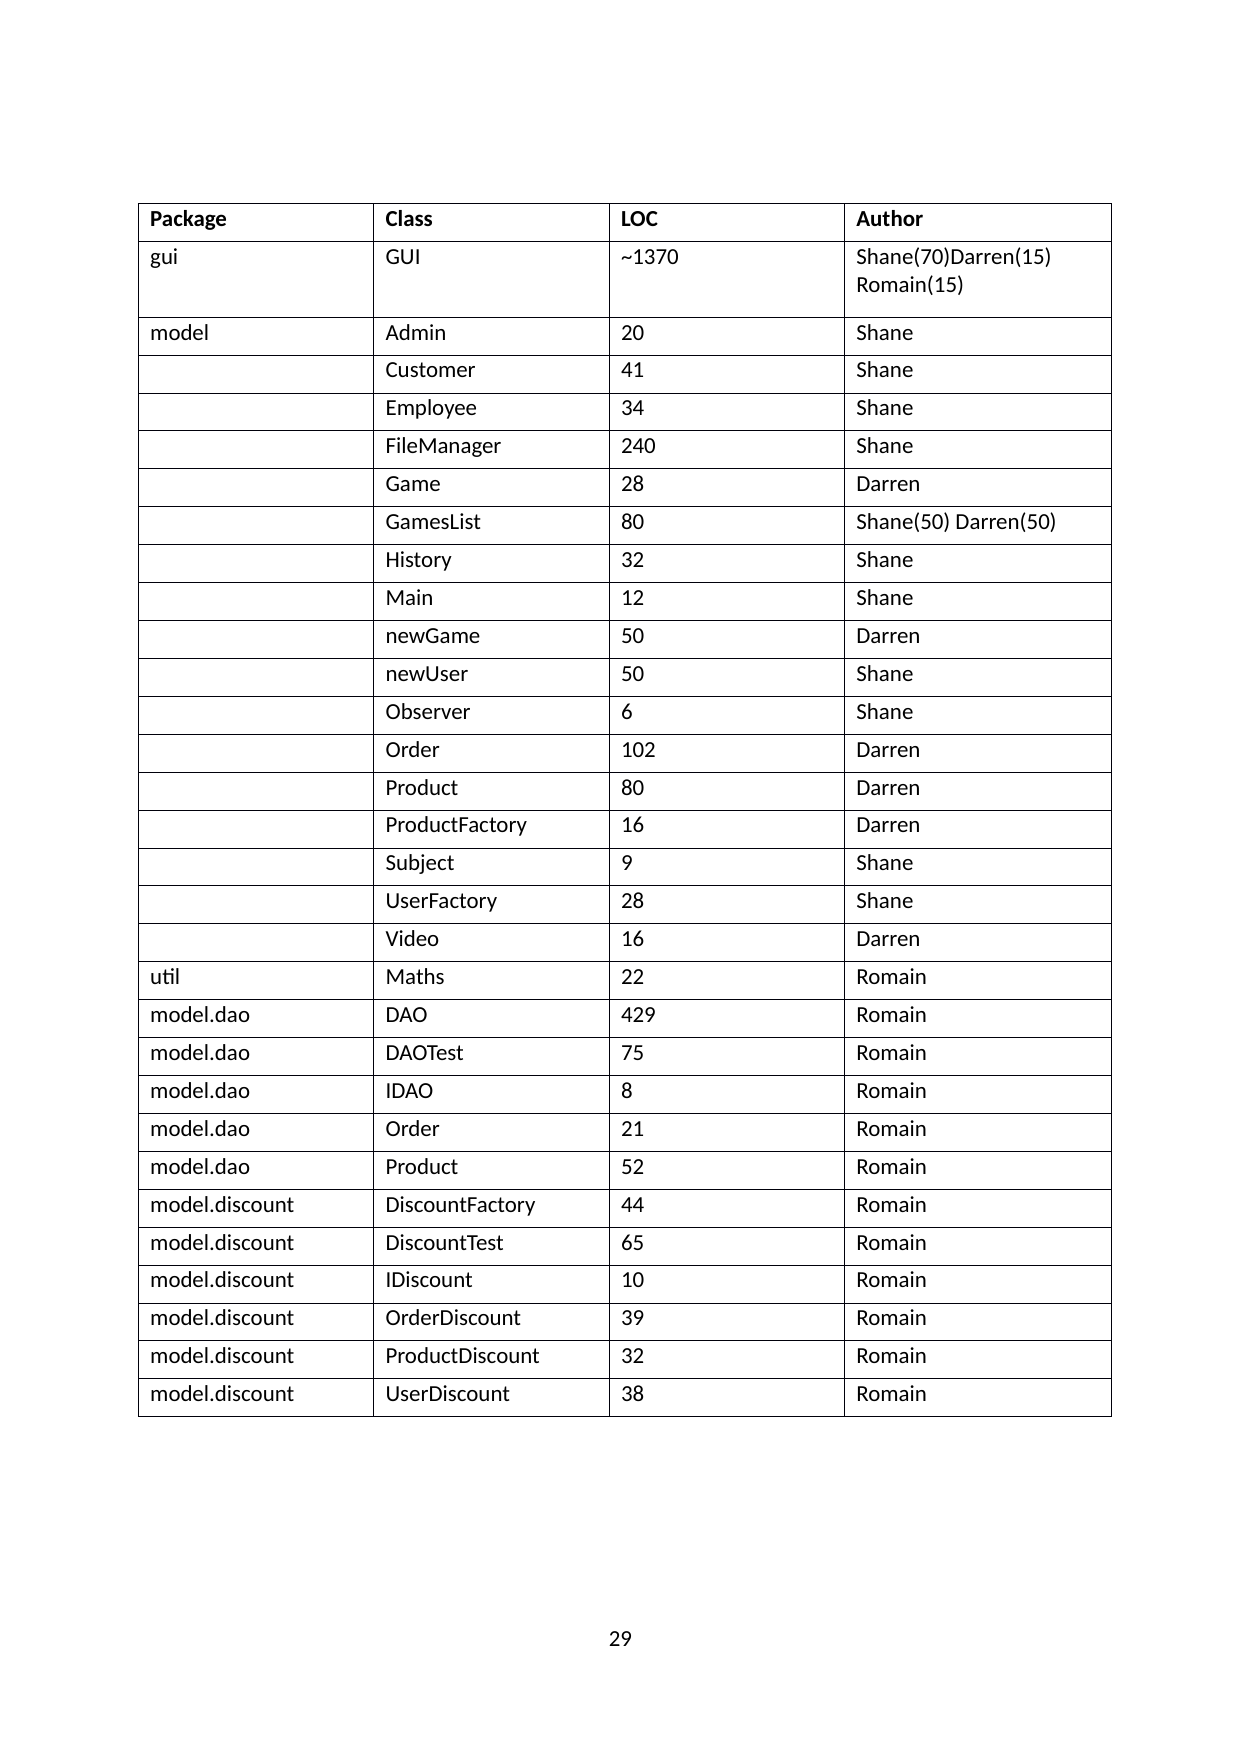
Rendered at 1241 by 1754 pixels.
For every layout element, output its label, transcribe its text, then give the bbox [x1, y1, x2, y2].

table_cell [139, 507, 373, 544]
table_cell Employee [374, 394, 609, 430]
table_cell [139, 356, 373, 392]
table_cell 38 [610, 1379, 844, 1416]
table_cell DAOTest [374, 1038, 609, 1075]
table_cell Shane [845, 583, 1111, 620]
table_cell 9 [610, 849, 844, 885]
table_cell model.discount [139, 1190, 373, 1227]
table_cell model.dao [139, 1000, 373, 1037]
table_cell 75 [610, 1038, 844, 1075]
table_cell [139, 697, 373, 734]
table_cell [139, 924, 373, 961]
table_cell Shane(50) Darren(50) [845, 507, 1111, 544]
table_cell 39 [610, 1304, 844, 1340]
table_cell 41 [610, 356, 844, 392]
table_cell [139, 431, 373, 468]
table_cell 10 [610, 1266, 844, 1302]
table_cell [139, 735, 373, 772]
table_cell Subject [374, 849, 609, 885]
table_cell 102 [610, 735, 844, 772]
table_cell Shane [845, 849, 1111, 885]
table_cell GamesList [374, 507, 609, 544]
table_header Class [374, 204, 609, 241]
table_cell Order [374, 735, 609, 772]
table_cell model.dao [139, 1076, 373, 1113]
table_cell Shane [845, 431, 1111, 468]
table_cell Darren [845, 924, 1111, 961]
table_cell [139, 469, 373, 506]
table_cell GUI [374, 242, 609, 317]
table_cell Romain [845, 1190, 1111, 1227]
table_cell 429 [610, 1000, 844, 1037]
table_cell [139, 773, 373, 809]
table_cell model.discount [139, 1379, 373, 1416]
table_cell Darren [845, 621, 1111, 658]
table_cell Romain [845, 1266, 1111, 1302]
table_cell [139, 621, 373, 658]
table_cell 22 [610, 962, 844, 999]
table_cell Romain [845, 1114, 1111, 1151]
table_cell Romain [845, 1304, 1111, 1340]
table_cell Darren [845, 811, 1111, 847]
table_cell gui [139, 242, 373, 317]
table_cell Romain [845, 1228, 1111, 1264]
table_cell 240 [610, 431, 844, 468]
table_cell Darren [845, 773, 1111, 809]
table_cell 52 [610, 1152, 844, 1189]
table_cell History [374, 545, 609, 582]
table_cell Observer [374, 697, 609, 734]
table_cell Shane [845, 886, 1111, 923]
table_cell model.discount [139, 1341, 373, 1378]
table_cell 50 [610, 621, 844, 658]
table_cell 34 [610, 394, 844, 430]
table_cell Romain [845, 1341, 1111, 1378]
table_cell Romain [845, 1000, 1111, 1037]
table_cell FileManager [374, 431, 609, 468]
table_cell 50 [610, 659, 844, 696]
table_cell IDAO [374, 1076, 609, 1113]
table_cell 16 [610, 924, 844, 961]
table_cell Romain [845, 1038, 1111, 1075]
table_cell Romain [845, 962, 1111, 999]
table_cell Shane [845, 318, 1111, 354]
table_cell 32 [610, 545, 844, 582]
table_cell Romain [845, 1152, 1111, 1189]
table_cell model.discount [139, 1266, 373, 1302]
table_cell Product [374, 773, 609, 809]
table_cell OrderDiscount [374, 1304, 609, 1340]
table_cell 80 [610, 507, 844, 544]
table_cell 8 [610, 1076, 844, 1113]
table_cell 21 [610, 1114, 844, 1151]
table_cell 16 [610, 811, 844, 847]
table_cell Shane [845, 545, 1111, 582]
table_cell 28 [610, 469, 844, 506]
table_cell Shane [845, 659, 1111, 696]
table_cell 20 [610, 318, 844, 354]
table_cell Shane [845, 356, 1111, 392]
table_cell Admin [374, 318, 609, 354]
table_cell newUser [374, 659, 609, 696]
table_cell Product [374, 1152, 609, 1189]
table_cell model.discount [139, 1304, 373, 1340]
table_cell Romain [845, 1076, 1111, 1113]
table_cell Video [374, 924, 609, 961]
table_cell util [139, 962, 373, 999]
table_cell [139, 811, 373, 847]
table_cell [139, 659, 373, 696]
table_cell model.dao [139, 1152, 373, 1189]
table_cell Romain [845, 1379, 1111, 1416]
table_header LOC [610, 204, 844, 241]
table_cell [139, 394, 373, 430]
table_cell Darren [845, 469, 1111, 506]
table_cell UserFactory [374, 886, 609, 923]
table_cell newGame [374, 621, 609, 658]
table_cell Maths [374, 962, 609, 999]
table_cell DiscountTest [374, 1228, 609, 1264]
table_cell [139, 849, 373, 885]
table_cell Shane(70)Darren(15) Romain(15) [845, 242, 1111, 317]
table_cell 28 [610, 886, 844, 923]
table_cell IDiscount [374, 1266, 609, 1302]
table_cell Customer [374, 356, 609, 392]
table_cell Shane [845, 394, 1111, 430]
table_cell Main [374, 583, 609, 620]
table_header Author [845, 204, 1111, 241]
table_cell model.discount [139, 1228, 373, 1264]
table_cell Order [374, 1114, 609, 1151]
table_cell 32 [610, 1341, 844, 1378]
table_cell UserDiscount [374, 1379, 609, 1416]
table_cell ~1370 [610, 242, 844, 317]
table_cell 80 [610, 773, 844, 809]
table_cell Darren [845, 735, 1111, 772]
table_cell model [139, 318, 373, 354]
table_cell [139, 886, 373, 923]
table_cell 44 [610, 1190, 844, 1227]
table_cell DiscountFactory [374, 1190, 609, 1227]
table_cell Game [374, 469, 609, 506]
table_cell ProductDiscount [374, 1341, 609, 1378]
table_cell [139, 583, 373, 620]
table_cell 12 [610, 583, 844, 620]
table_header Package [139, 204, 373, 241]
table_cell DAO [374, 1000, 609, 1037]
table_cell [139, 545, 373, 582]
table_cell ProductFactory [374, 811, 609, 847]
table_cell 65 [610, 1228, 844, 1264]
table_cell model.dao [139, 1038, 373, 1075]
table_cell Shane [845, 697, 1111, 734]
table_cell 6 [610, 697, 844, 734]
table_cell model.dao [139, 1114, 373, 1151]
